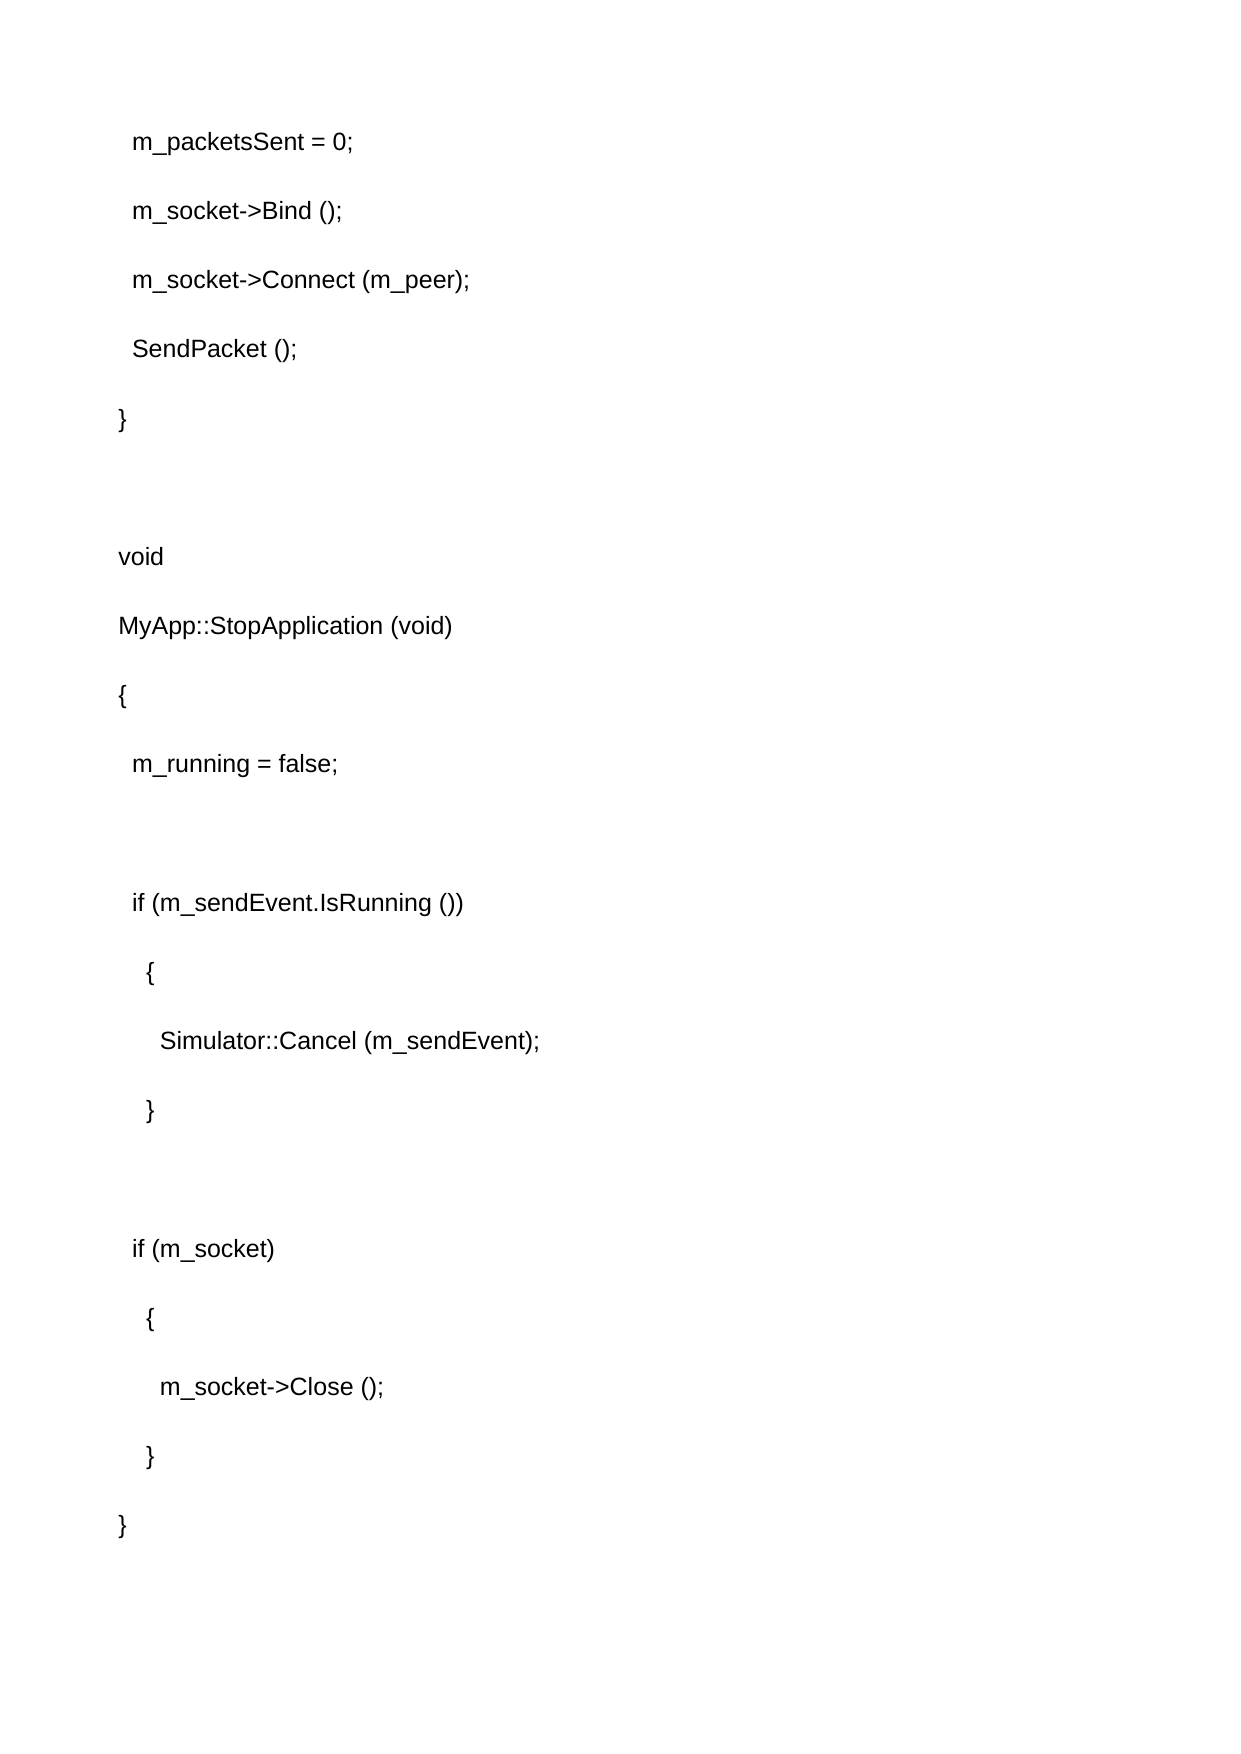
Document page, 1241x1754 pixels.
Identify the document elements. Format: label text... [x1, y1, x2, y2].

text } [118, 395, 1122, 432]
text } [118, 1086, 1122, 1124]
text Simulator::Cancel (m_sendEvent); [118, 1017, 1122, 1055]
text { [118, 671, 1122, 709]
text m_socket->Close (); [118, 1363, 1122, 1401]
text { [118, 948, 1122, 986]
text m_socket->Connect (m_peer); [118, 256, 1122, 294]
text MyApp::StopApplication (void) [118, 602, 1122, 640]
text void [118, 533, 1122, 571]
text { [118, 1294, 1122, 1331]
text m_packetsSent = 0; [118, 118, 1122, 156]
text SendPacket (); [118, 326, 1122, 363]
text } [118, 1501, 1122, 1539]
text if (m_socket) [118, 1225, 1122, 1262]
text m_socket->Bind (); [118, 187, 1122, 225]
text m_running = false; [118, 741, 1122, 778]
text if (m_sendEvent.IsRunning ()) [118, 879, 1122, 916]
text } [118, 1432, 1122, 1470]
